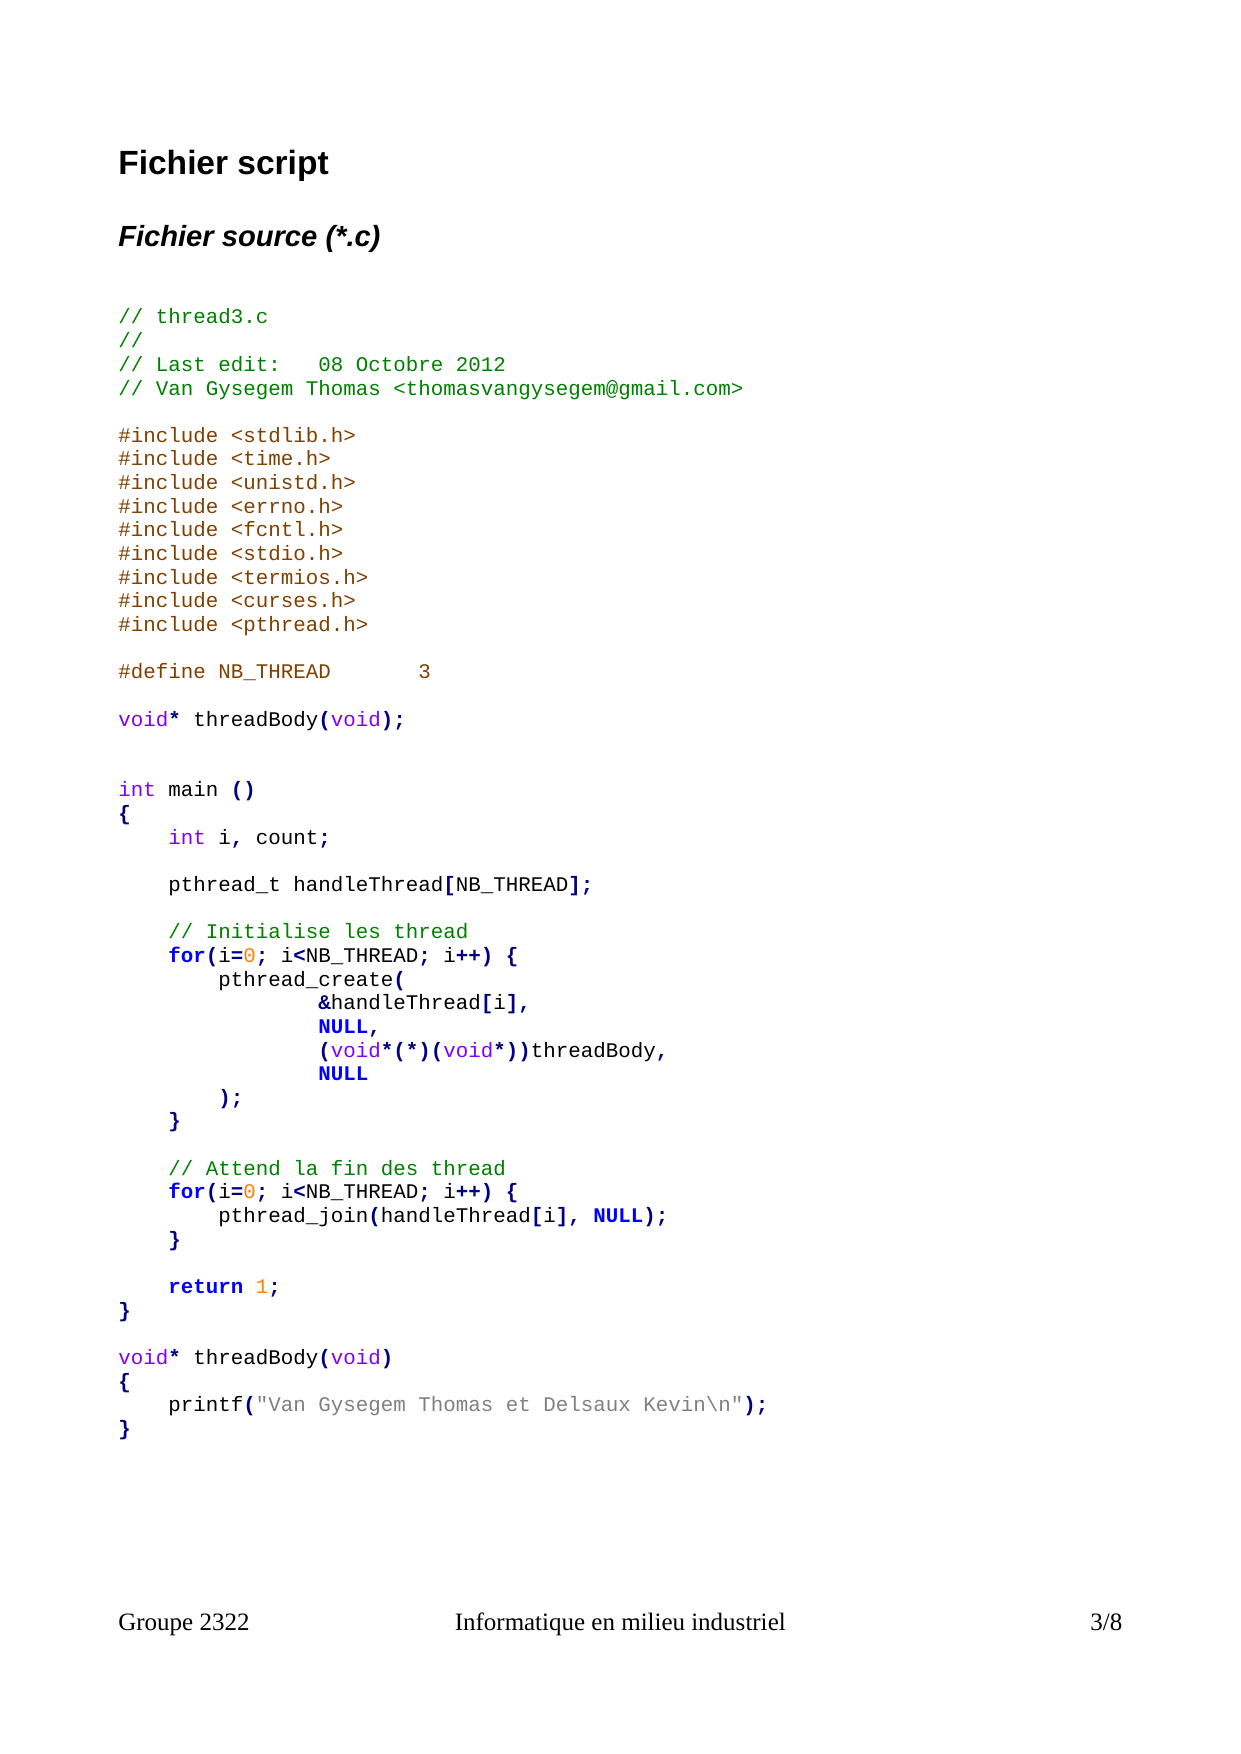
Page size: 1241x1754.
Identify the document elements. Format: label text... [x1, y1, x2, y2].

text int main () [118, 779, 1122, 803]
text } [118, 1111, 1122, 1134]
text // Initialise les thread [118, 921, 1122, 945]
text #include <stdlib.h> [118, 425, 1122, 448]
text #define NB_THREAD 3 [118, 661, 1122, 685]
text void* threadBody(void); [118, 708, 1122, 732]
text // Last edit: 08 Octobre 2012 [118, 354, 1122, 377]
text // [118, 330, 1122, 354]
text for(i=0; i<NB_THREAD; i++) { [118, 945, 1122, 969]
text int i, count; [118, 827, 1122, 850]
text #include <unistd.h> [118, 472, 1122, 496]
text ); [118, 1087, 1122, 1111]
text pthread_join(handleThread[i], NULL); [118, 1205, 1122, 1229]
text #include <errno.h> [118, 496, 1122, 519]
text pthread_t handleThread[NB_THREAD]; [118, 874, 1122, 898]
text void* threadBody(void) [118, 1347, 1122, 1371]
subtitle Fichier source (*.c) [118, 219, 1122, 253]
text #include <fcntl.h> [118, 519, 1122, 543]
text #include <time.h> [118, 448, 1122, 472]
text &handleThread[i], [118, 992, 1122, 1016]
text (void*(*)(void*))threadBody, [118, 1039, 1122, 1063]
text #include <stdio.h> [118, 543, 1122, 567]
text return 1; [118, 1276, 1122, 1300]
text { [118, 1371, 1122, 1394]
text // Attend la fin des thread [118, 1158, 1122, 1181]
text } [118, 1229, 1122, 1252]
text } [118, 1418, 1122, 1442]
text pthread_create( [118, 969, 1122, 992]
subtitle Fichier script [118, 143, 1122, 182]
text #include <pthread.h> [118, 614, 1122, 638]
text } [118, 1300, 1122, 1323]
text NULL, [118, 1016, 1122, 1039]
text #include <termios.h> [118, 567, 1122, 590]
text // Van Gysegem Thomas <thomasvangysegem@gmail.com> [118, 377, 1122, 401]
text NULL [118, 1063, 1122, 1087]
text #include <curses.h> [118, 590, 1122, 614]
text { [118, 803, 1122, 827]
text // thread3.c [118, 307, 1122, 330]
text printf("Van Gysegem Thomas et Delsaux Kevin\n"); [118, 1394, 1122, 1418]
text for(i=0; i<NB_THREAD; i++) { [118, 1181, 1122, 1205]
